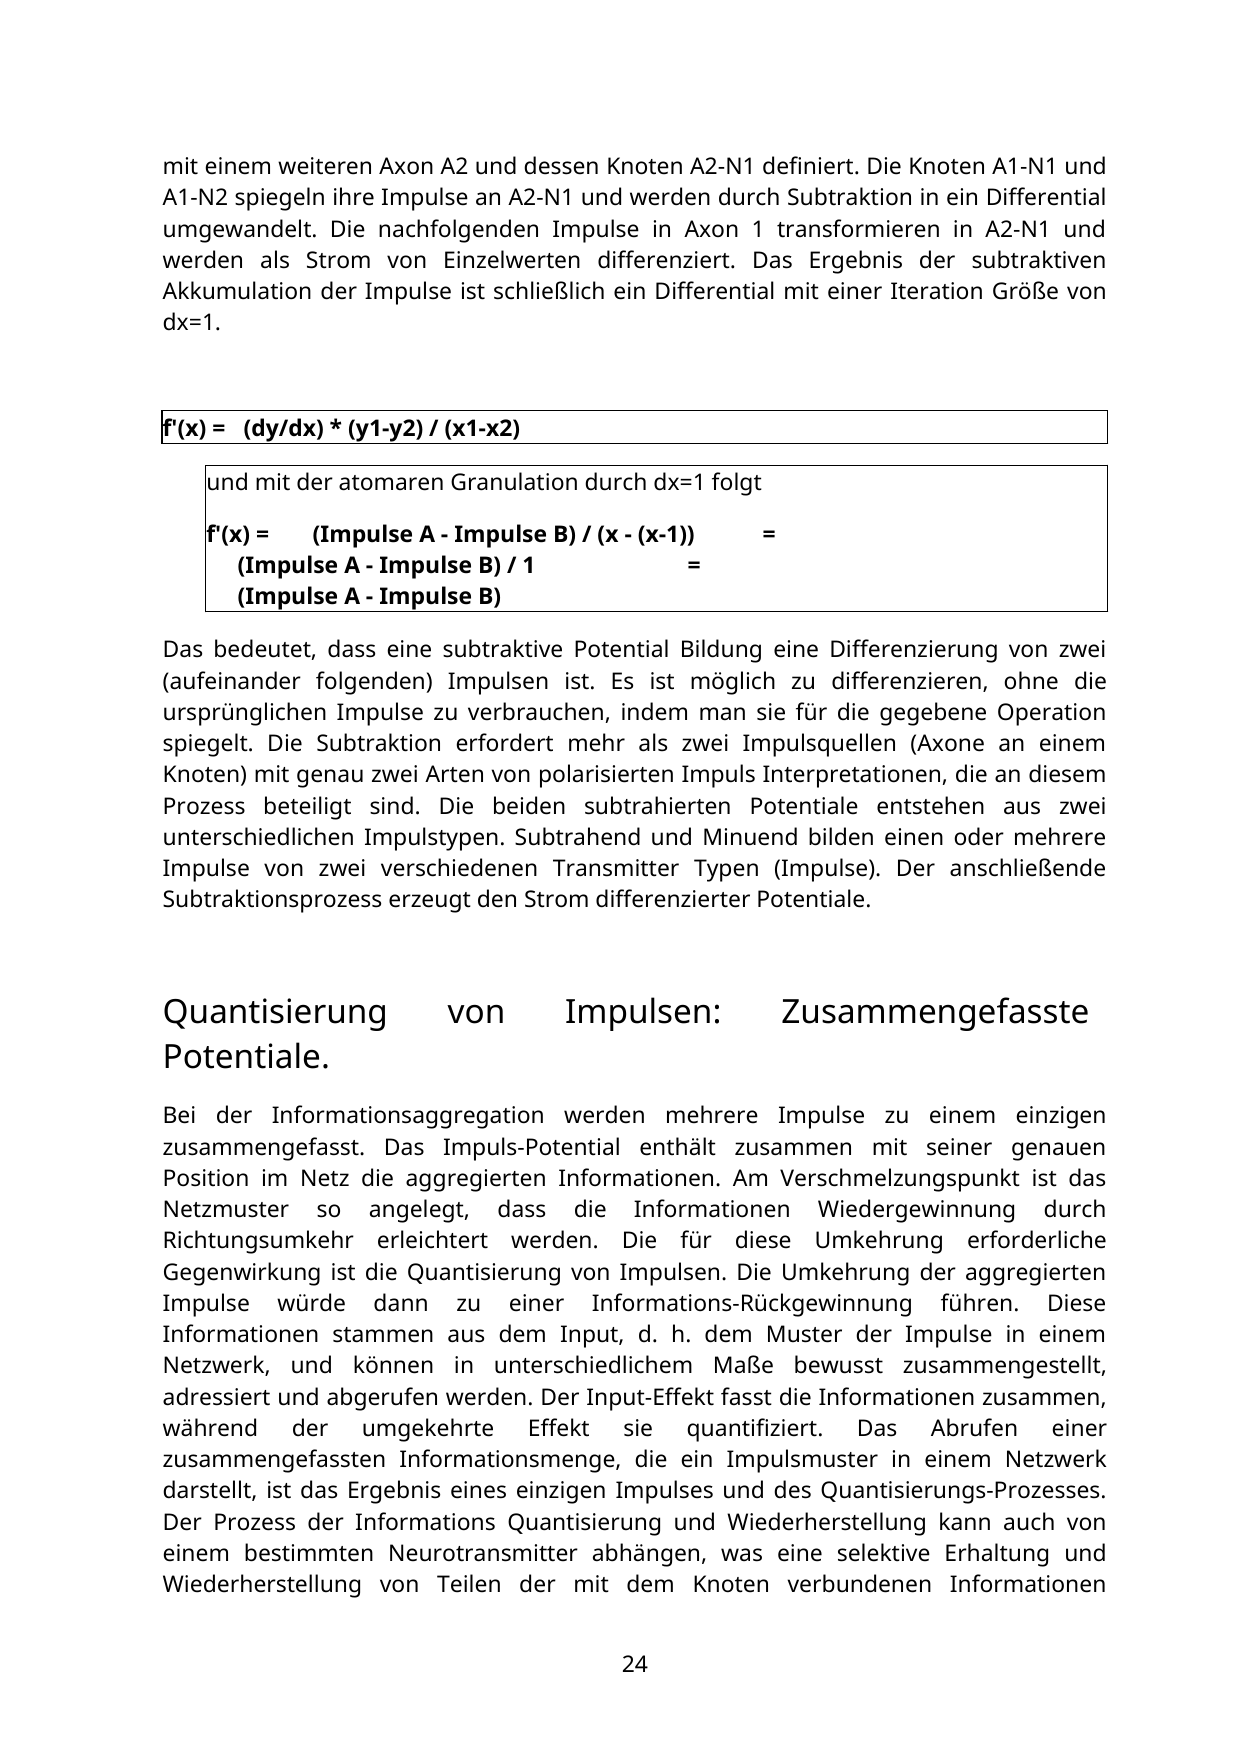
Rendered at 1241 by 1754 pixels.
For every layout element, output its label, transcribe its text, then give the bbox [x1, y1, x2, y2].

text Bei der Informationsaggregation werden mehrere Impulse zu einem einzigen zusammengefasst. Das Impuls-Potential enthält zusammen mit seiner genauen Position im Netz die aggregierten Informationen. Am Verschmelzungspunkt ist das Netzmuster so angelegt, dass die Informationen Wiedergewinnung durch Richtungsumkehr erleichtert werden. Die für diese Umkehrung erforderliche Gegenwirkung ist die Quantisierung von Impulsen. Die Umkehrung der aggregierten Impulse würde dann zu einer Informations-Rückgewinnung führen. Diese Informationen stammen aus dem Input, d. h. dem Muster der Impulse in einem Netzwerk, und können in unterschiedlichem Maße bewusst zusammengestellt, adressiert und abgerufen werden. Der Input-Effekt fasst die Informationen zusammen, während der umgekehrte Effekt sie quantifiziert. Das Abrufen einer zusammengefassten Informationsmenge, die ein Impulsmuster in einem Netzwerk darstellt, ist das Ergebnis eines einzigen Impulses und des Quantisierungs-Prozesses. Der Prozess der Informations Quantisierung und Wiederherstellung kann auch von einem bestimmten Neurotransmitter abhängen, was eine selektive Erhaltung und Wiederherstellung von Teilen der mit dem Knoten verbundenen Informationen [162, 1099, 1107, 1599]
text mit einem weiteren Axon A2 und dessen Knoten A2-N1 definiert. Die Knoten A1-N1 und A1-N2 spiegeln ihre Impulse an A2-N1 und werden durch Subtraktion in ein Differential umgewandelt. Die nachfolgenden Impulse in Axon 1 transformieren in A2-N1 und werden als Strom von Einzelwerten differenziert. Das Ergebnis der subtraktiven Akkumulation der Impulse ist schließlich ein Differential mit einer Iteration Größe von dx=1. [162, 150, 1107, 337]
text f'(x) = (Impulse A - Impulse B) / (x - (x-1)) = (Impulse A - Impulse B) / 1 = (Impulse A - Impulse B) [206, 517, 1107, 611]
text und mit der atomaren Granulation durch dx=1 folgt [206, 466, 1107, 497]
text Das bedeutet, dass eine subtraktive Potential Bildung eine Differenzierung von zwei (aufeinander folgenden) Impulsen ist. Es ist möglich zu differenzieren, ohne die ursprünglichen Impulse zu verbrauchen, indem man sie für die gegebene Operation spiegelt. Die Subtraktion erfordert mehr als zwei Impulsquellen (Axone an einem Knoten) mit genau zwei Arten von polarisierten Impuls Interpretationen, die an diesem Prozess beteiligt sind. Die beiden subtrahierten Potentiale entstehen aus zwei unterschiedlichen Impulstypen. Subtrahend und Minuend bilden einen oder mehrere Impulse von zwei verschiedenen Transmitter Typen (Impulse). Der anschließende Subtraktionsprozess erzeugt den Strom differenzierter Potentiale. [162, 633, 1107, 914]
text f'(x) = (dy/dx) * (y1-y2) / (x1-x2) [163, 411, 1107, 443]
subtitle Quantisierung von Impulsen: Zusammengefasste Potentiale. [162, 987, 1090, 1078]
